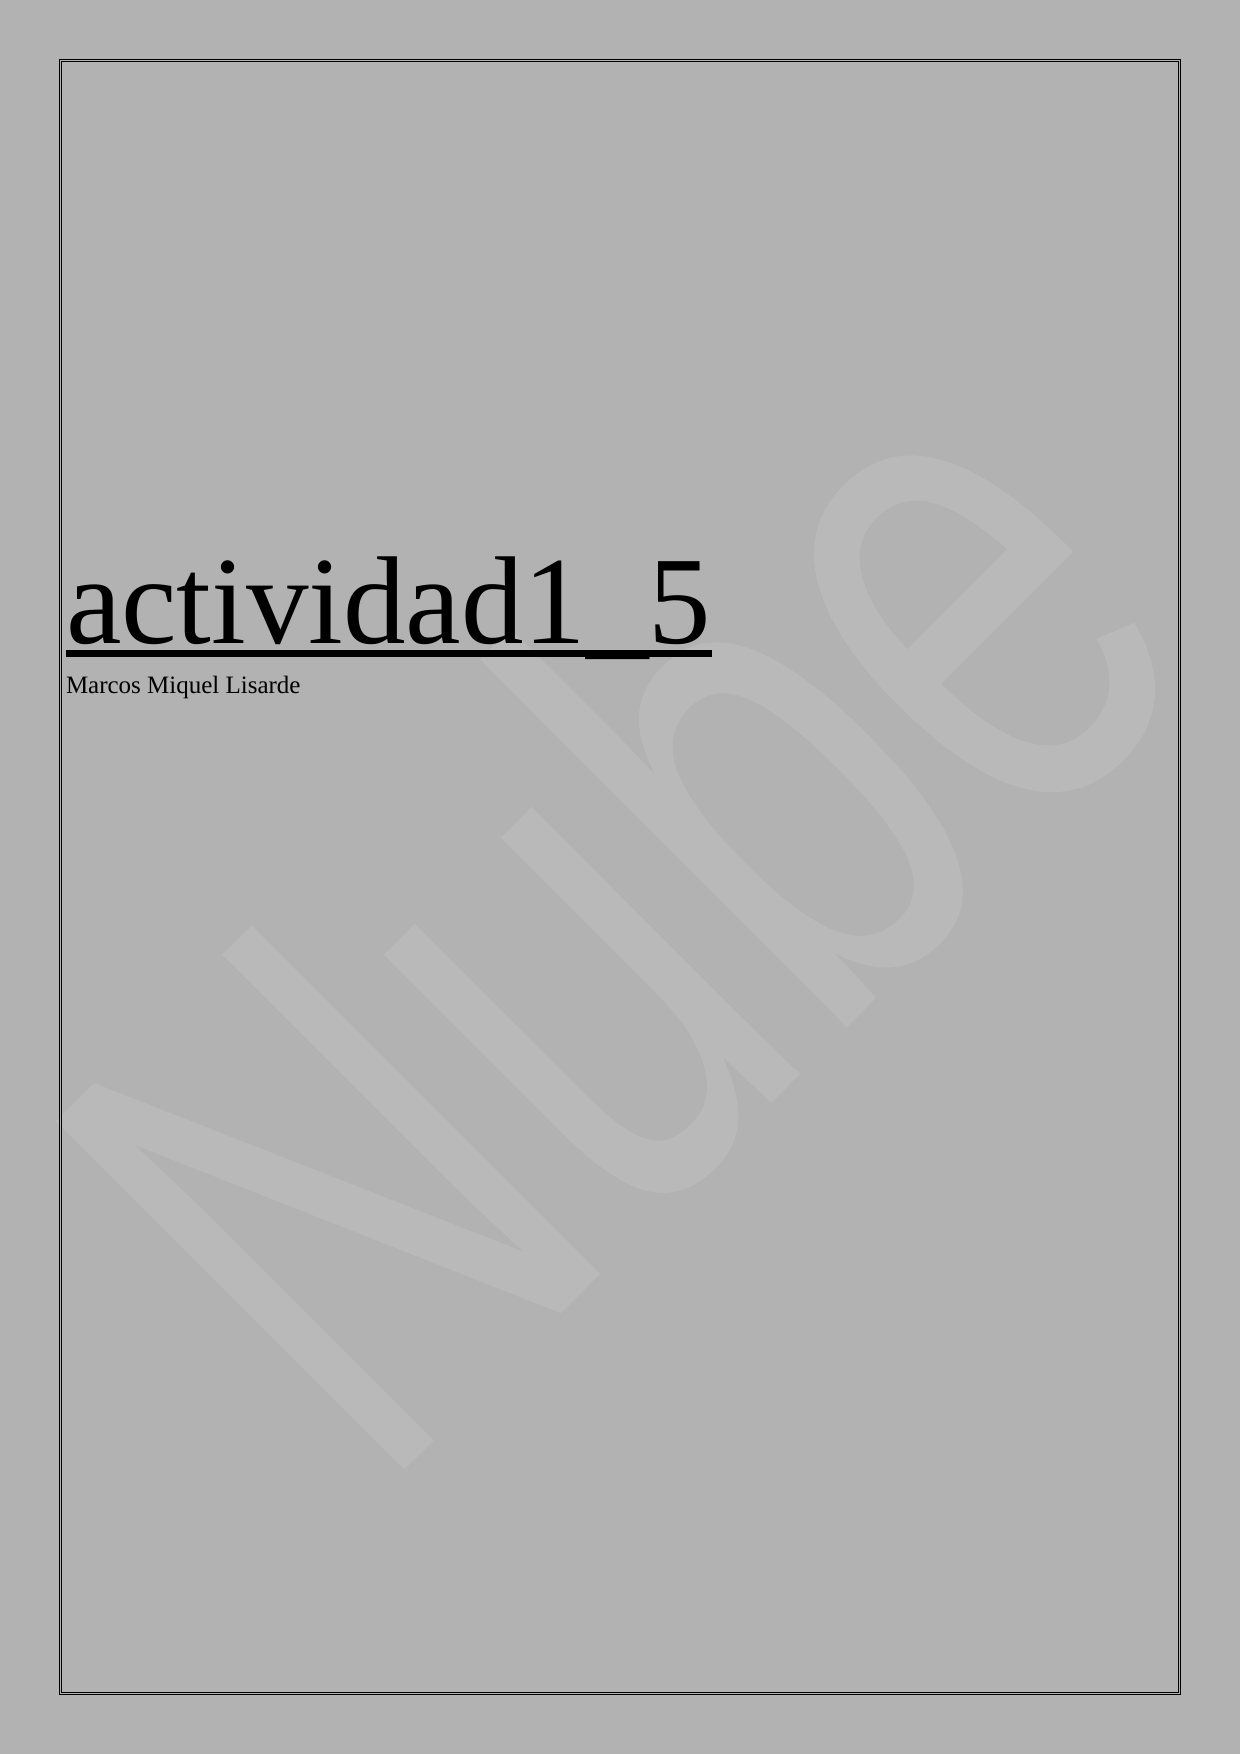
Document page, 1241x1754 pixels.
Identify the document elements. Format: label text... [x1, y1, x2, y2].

text actividad1_5 [66, 526, 865, 670]
text Marcos Miquel Lisarde [66, 670, 518, 699]
text [956, 526, 1174, 670]
text [942, 670, 1109, 699]
text [1154, 670, 1174, 699]
text [793, 670, 891, 699]
text [554, 670, 657, 699]
text [860, 526, 1006, 648]
